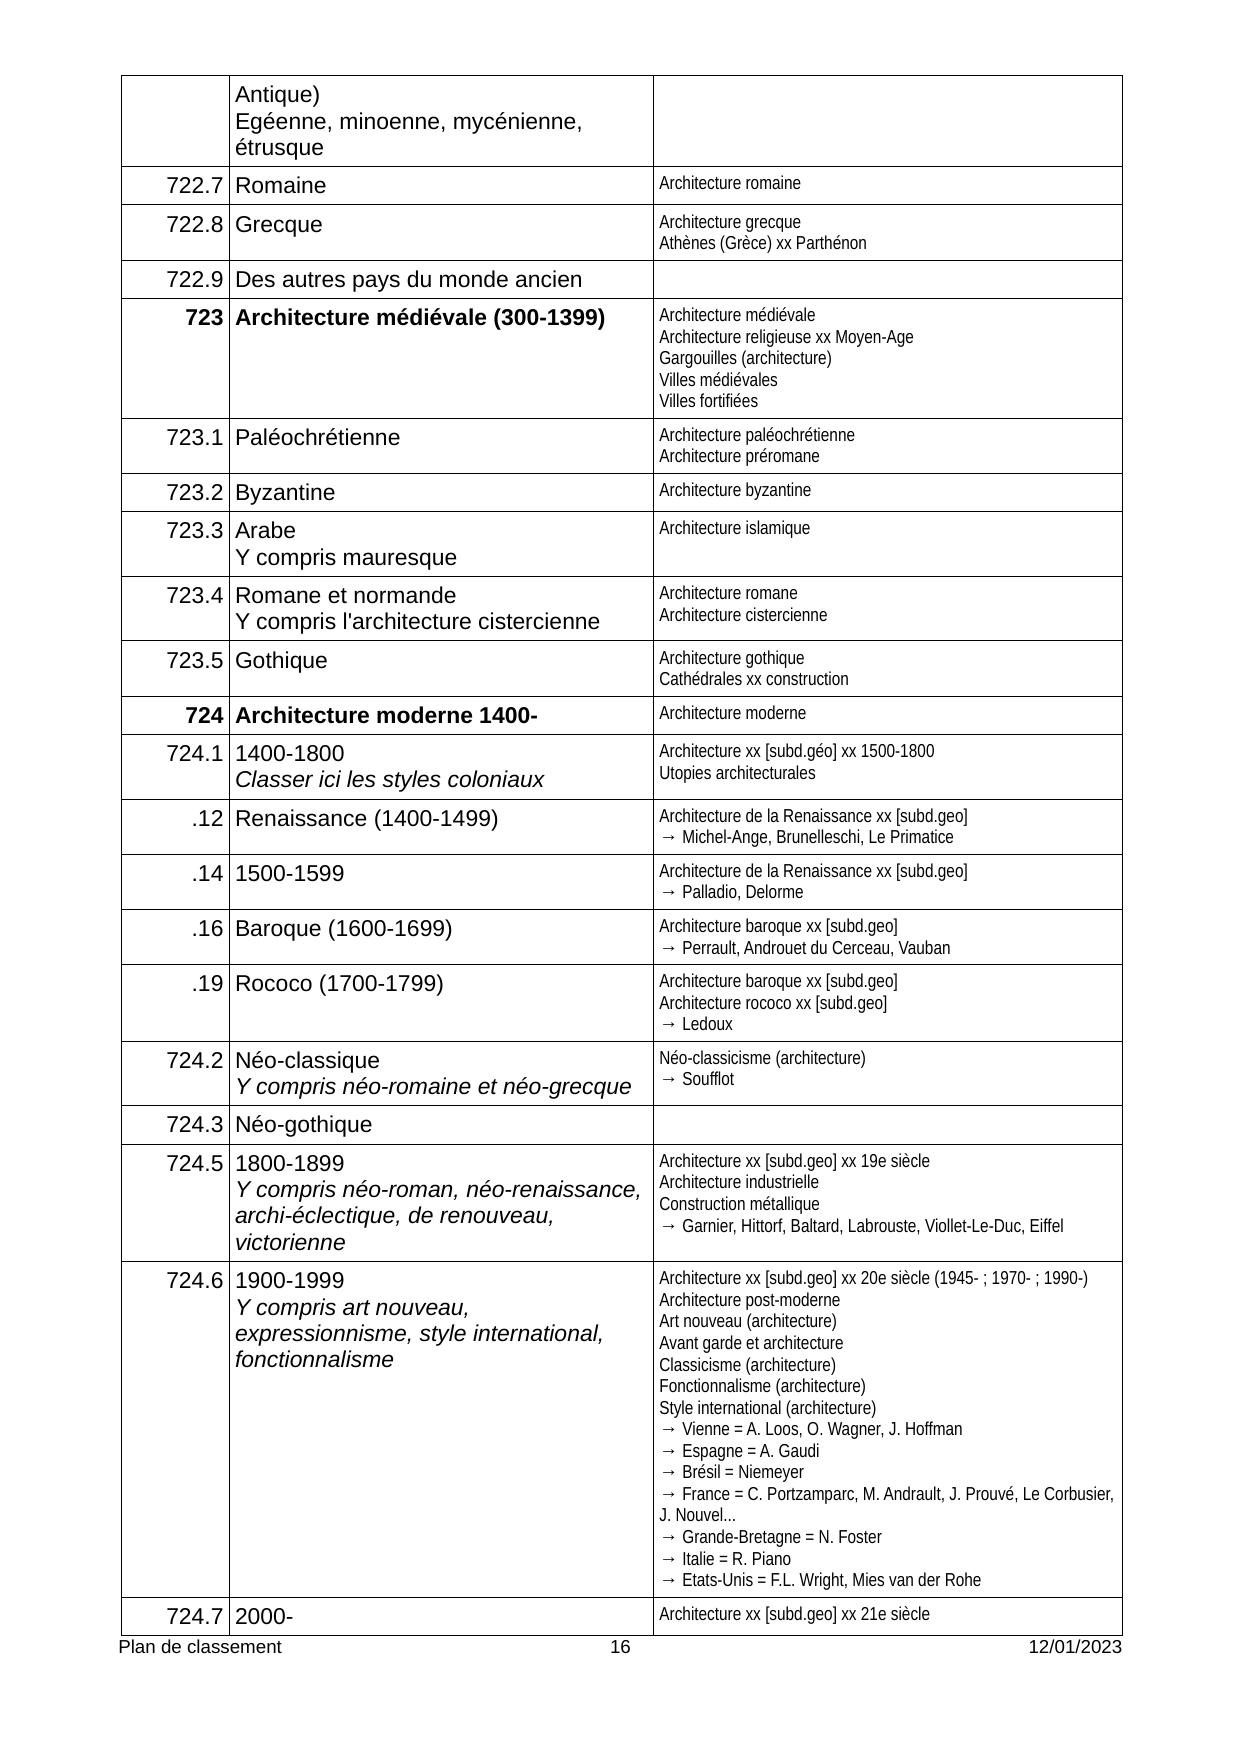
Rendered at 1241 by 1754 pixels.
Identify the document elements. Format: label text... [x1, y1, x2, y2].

table_cell 1900-1999 Y compris art nouveau, expressionnisme, style international, fonctionnalisme [230, 1262, 653, 1596]
table_cell 724.2 [122, 1042, 229, 1105]
table_cell 1400-1800 Classer ici les styles coloniaux [230, 735, 653, 798]
table_cell 1800-1899 Y compris néo-roman, néo-renaissance, archi-éclectique, de renouveau, victorienne [230, 1145, 653, 1261]
table_cell Néo-classique Y compris néo-romaine et néo-grecque [230, 1042, 653, 1105]
table_cell 1500-1599 [230, 855, 653, 909]
table_cell Architecture gothique Cathédrales xx construction [654, 641, 1122, 696]
table_cell Néo-classicisme (architecture) → Soufflot [654, 1042, 1122, 1105]
table_cell 724 [122, 697, 229, 734]
table_cell 722.7 [122, 167, 229, 204]
table_cell 724.6 [122, 1262, 229, 1596]
table_cell Paléochrétienne [230, 419, 653, 473]
table_cell Architecture médiévale (300-1399) [230, 299, 653, 418]
table_cell Architecture xx [subd.geo] xx 20e siècle (1945- ; 1970- ; 1990-) Architecture post-moderne Art nouveau (architecture) Avant garde et architecture Classicisme (architecture) Fonctionnalisme (architecture) Style international (architecture) → Vienne = A. Loos, O. Wagner, J. Hoffman → Espagne = A. Gaudi → Brésil = Niemeyer → France = C. Portzamparc, M. Andrault, J. Prouvé, Le Corbusier, J. Nouvel... → Grande-Bretagne = N. Foster → Italie = R. Piano → Etats-Unis = F.L. Wright, Mies van der Rohe [654, 1262, 1122, 1596]
table_cell Architecture baroque xx [subd.geo] Architecture rococo xx [subd.geo] → Ledoux [654, 965, 1122, 1041]
table_cell 722.8 [122, 205, 229, 259]
table_cell Grecque [230, 205, 653, 259]
table_cell 722.9 [122, 261, 229, 298]
table_cell 723.5 [122, 641, 229, 696]
table_cell Baroque (1600-1699) [230, 910, 653, 964]
table_cell Architecture de la Renaissance xx [subd.geo] → Palladio, Delorme [654, 855, 1122, 909]
table_cell 724.1 [122, 735, 229, 798]
table_cell 724.5 [122, 1145, 229, 1261]
table_cell Byzantine [230, 474, 653, 511]
table_cell Architecture moderne 1400- [230, 697, 653, 734]
table_cell Architecture islamique [654, 512, 1122, 576]
table_cell Des autres pays du monde ancien [230, 261, 653, 298]
table_cell Architecture de la Renaissance xx [subd.geo] → Michel-Ange, Brunelleschi, Le Primatice [654, 800, 1122, 854]
table_cell Architecture baroque xx [subd.geo] → Perrault, Androuet du Cerceau, Vauban [654, 910, 1122, 964]
table_cell [122, 76, 229, 166]
table_cell 723.2 [122, 474, 229, 511]
table_cell .12 [122, 800, 229, 854]
table_cell Rococo (1700-1799) [230, 965, 653, 1041]
table_cell Architecture paléochrétienne Architecture préromane [654, 419, 1122, 473]
table_cell 724.7 [122, 1598, 229, 1635]
table_cell 723.3 [122, 512, 229, 576]
table_cell Antique) Egéenne, minoenne, mycénienne, étrusque [230, 76, 653, 166]
table_cell 2000- [230, 1598, 653, 1635]
table_cell Architecture romane Architecture cistercienne [654, 577, 1122, 640]
table_cell [654, 76, 1122, 166]
table_cell 723 [122, 299, 229, 418]
table_cell [654, 1106, 1122, 1143]
table_cell Renaissance (1400-1499) [230, 800, 653, 854]
table_cell Architecture moderne [654, 697, 1122, 734]
table_cell Architecture xx [subd.geo] xx 21e siècle [654, 1598, 1122, 1635]
table_cell Romaine [230, 167, 653, 204]
table_cell 723.4 [122, 577, 229, 640]
table_cell Architecture romaine [654, 167, 1122, 204]
table_cell Néo-gothique [230, 1106, 653, 1143]
table_cell .16 [122, 910, 229, 964]
table_cell [654, 261, 1122, 298]
table_cell Romane et normande Y compris l'architecture cistercienne [230, 577, 653, 640]
table_cell .19 [122, 965, 229, 1041]
table_cell Architecture xx [subd.geo] xx 19e siècle Architecture industrielle Construction métallique → Garnier, Hittorf, Baltard, Labrouste, Viollet-Le-Duc, Eiffel [654, 1145, 1122, 1261]
table_cell 723.1 [122, 419, 229, 473]
table_cell 724.3 [122, 1106, 229, 1143]
table_cell Architecture grecque Athènes (Grèce) xx Parthénon [654, 205, 1122, 259]
table_cell Architecture xx [subd.géo] xx 1500-1800 Utopies architecturales [654, 735, 1122, 798]
table_cell Architecture médiévale Architecture religieuse xx Moyen-Age Gargouilles (architecture) Villes médiévales Villes fortifiées [654, 299, 1122, 418]
table_cell Gothique [230, 641, 653, 696]
table_cell Architecture byzantine [654, 474, 1122, 511]
table_cell .14 [122, 855, 229, 909]
table_cell Arabe Y compris mauresque [230, 512, 653, 576]
